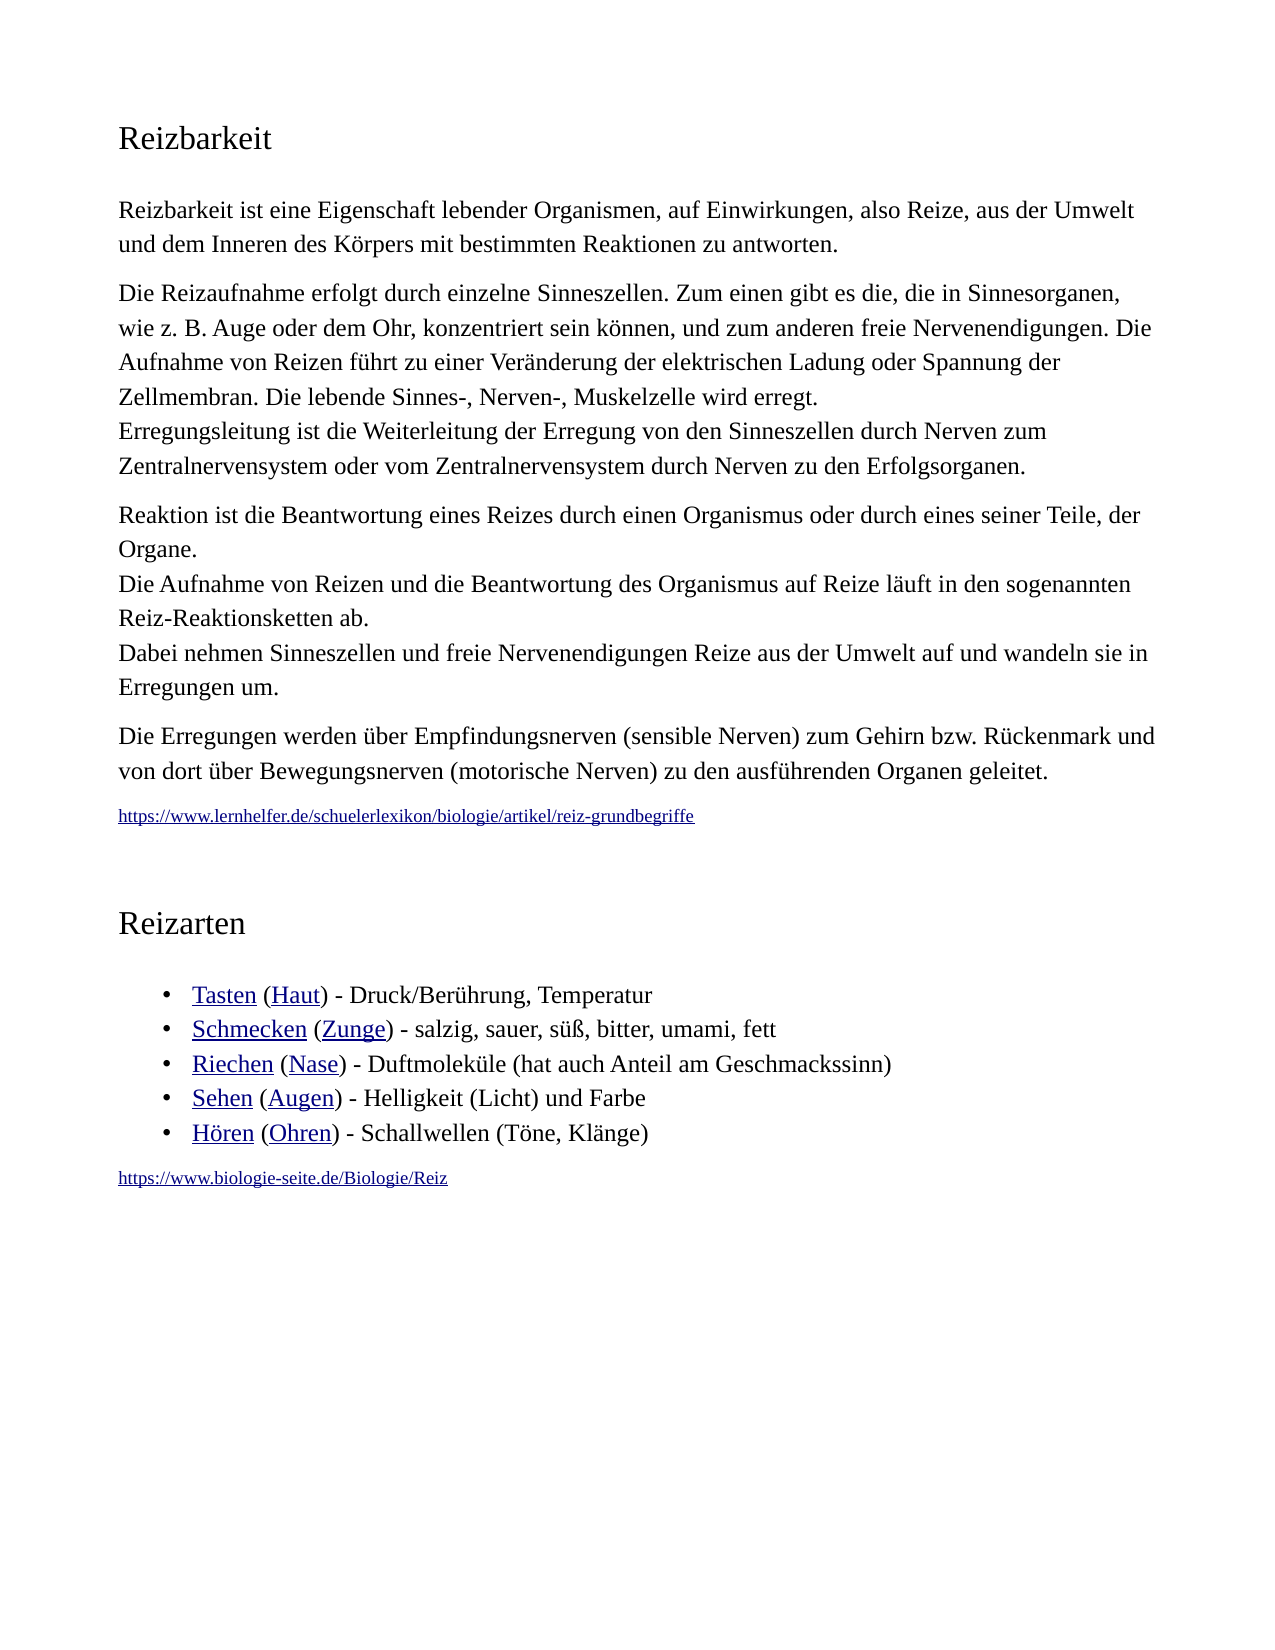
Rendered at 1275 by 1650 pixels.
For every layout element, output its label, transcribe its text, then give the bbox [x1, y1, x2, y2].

text Reizarten [118, 903, 1157, 941]
text Reizbarkeit [118, 118, 1157, 156]
text Die Erregungen werden über Empfindungsnerven (sensible Nerven) zum Gehirn bzw. Rückenmark und von dort über Bewegungsnerven (motorische Nerven) zu den ausführenden Organen geleitet. [118, 721, 1157, 784]
text Reaktion ist die Beantwortung eines Reizes durch einen Organismus oder durch eines seiner Teile, der Organe. Die Aufnahme von Reizen und die Beantwortung des Organismus auf Reize läuft in den sogenannten Reiz-Reaktionsketten ab. Dabei nehmen Sinneszellen und freie Nervenendigungen Reize aus der Umwelt auf und wandeln sie in Erregungen um. [118, 500, 1157, 701]
list Hören (Ohren) - Schallwellen (Töne, Klänge) [162, 1118, 1157, 1146]
list Sehen (Augen) - Helligkeit (Licht) und Farbe [162, 1083, 1157, 1112]
text Reizbarkeit ist eine Eigenschaft lebender Organismen, auf Einwirkungen, also Reize, aus der Umwelt und dem Inneren des Körpers mit bestimmten Reaktionen zu antworten. [118, 195, 1157, 258]
text https://www.lernhelfer.de/schuelerlexikon/biologie/artikel/reiz-grundbegriffe [118, 805, 1157, 826]
text Die Reizaufnahme erfolgt durch einzelne Sinneszellen. Zum einen gibt es die, die in Sinnesorganen, wie z. B. Auge oder dem Ohr, konzentriert sein können, und zum anderen freie Nervenendigungen. Die Aufnahme von Reizen führt zu einer Veränderung der elektrischen Ladung oder Spannung der Zellmembran. Die lebende Sinnes-, Nerven-, Muskelzelle wird erregt. Erregungsleitung ist die Weiterleitung der Erregung von den Sinneszellen durch Nerven zum Zentralnervensystem oder vom Zentralnervensystem durch Nerven zu den Erfolgsorganen. [118, 278, 1157, 479]
list Tasten (Haut) - Druck/Berührung, Temperatur [162, 980, 1157, 1008]
text https://www.biologie-seite.de/Biologie/Reiz [118, 1167, 1157, 1188]
list Riechen (Nase) - Duftmoleküle (hat auch Anteil am Geschmackssinn) [162, 1049, 1157, 1077]
list Schmecken (Zunge) - salzig, sauer, süß, bitter, umami, fett [162, 1014, 1157, 1043]
